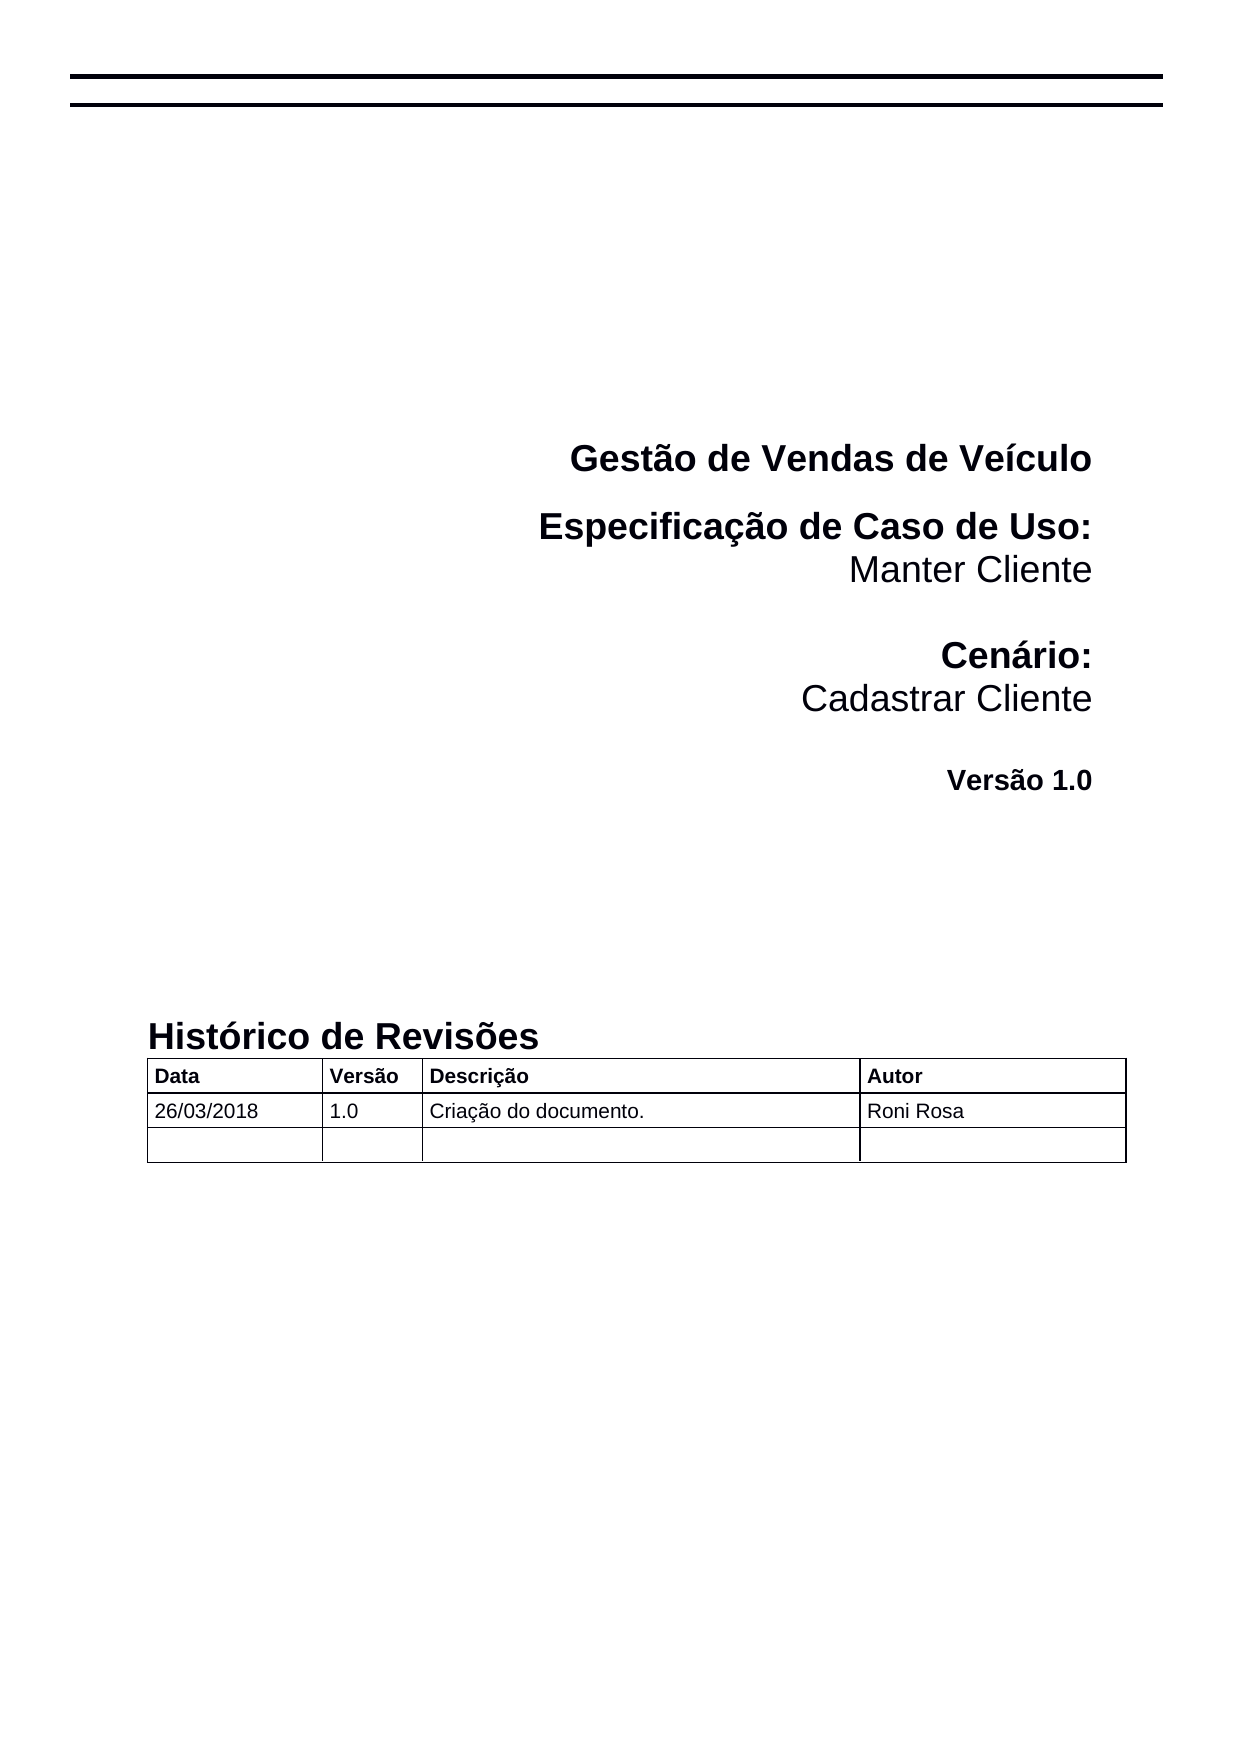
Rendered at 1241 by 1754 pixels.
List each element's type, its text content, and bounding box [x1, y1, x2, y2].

title Manter Cliente [148, 547, 1092, 590]
table_cell 26/03/2018 [148, 1094, 322, 1127]
table_cell Criação do documento. [423, 1094, 859, 1127]
title Gestão de Vendas de Veículo [148, 436, 1092, 479]
table_cell 1.0 [323, 1094, 422, 1127]
table_cell Roni Rosa [861, 1094, 1125, 1127]
title Cadastrar Cliente [148, 677, 1092, 720]
table_header Data [148, 1059, 322, 1092]
table_cell [323, 1128, 422, 1161]
title Cenário: [148, 633, 1092, 677]
table_header Descrição [423, 1059, 859, 1092]
table_cell [861, 1128, 1125, 1161]
title Versão 1.0 [148, 763, 1092, 796]
table_cell [423, 1128, 859, 1161]
title Histórico de Revisões [148, 1014, 1092, 1058]
table_header Autor [861, 1059, 1125, 1092]
table_cell [148, 1128, 322, 1161]
table_header Versão [323, 1059, 422, 1092]
title Especificação de Caso de Uso: [148, 504, 1092, 547]
